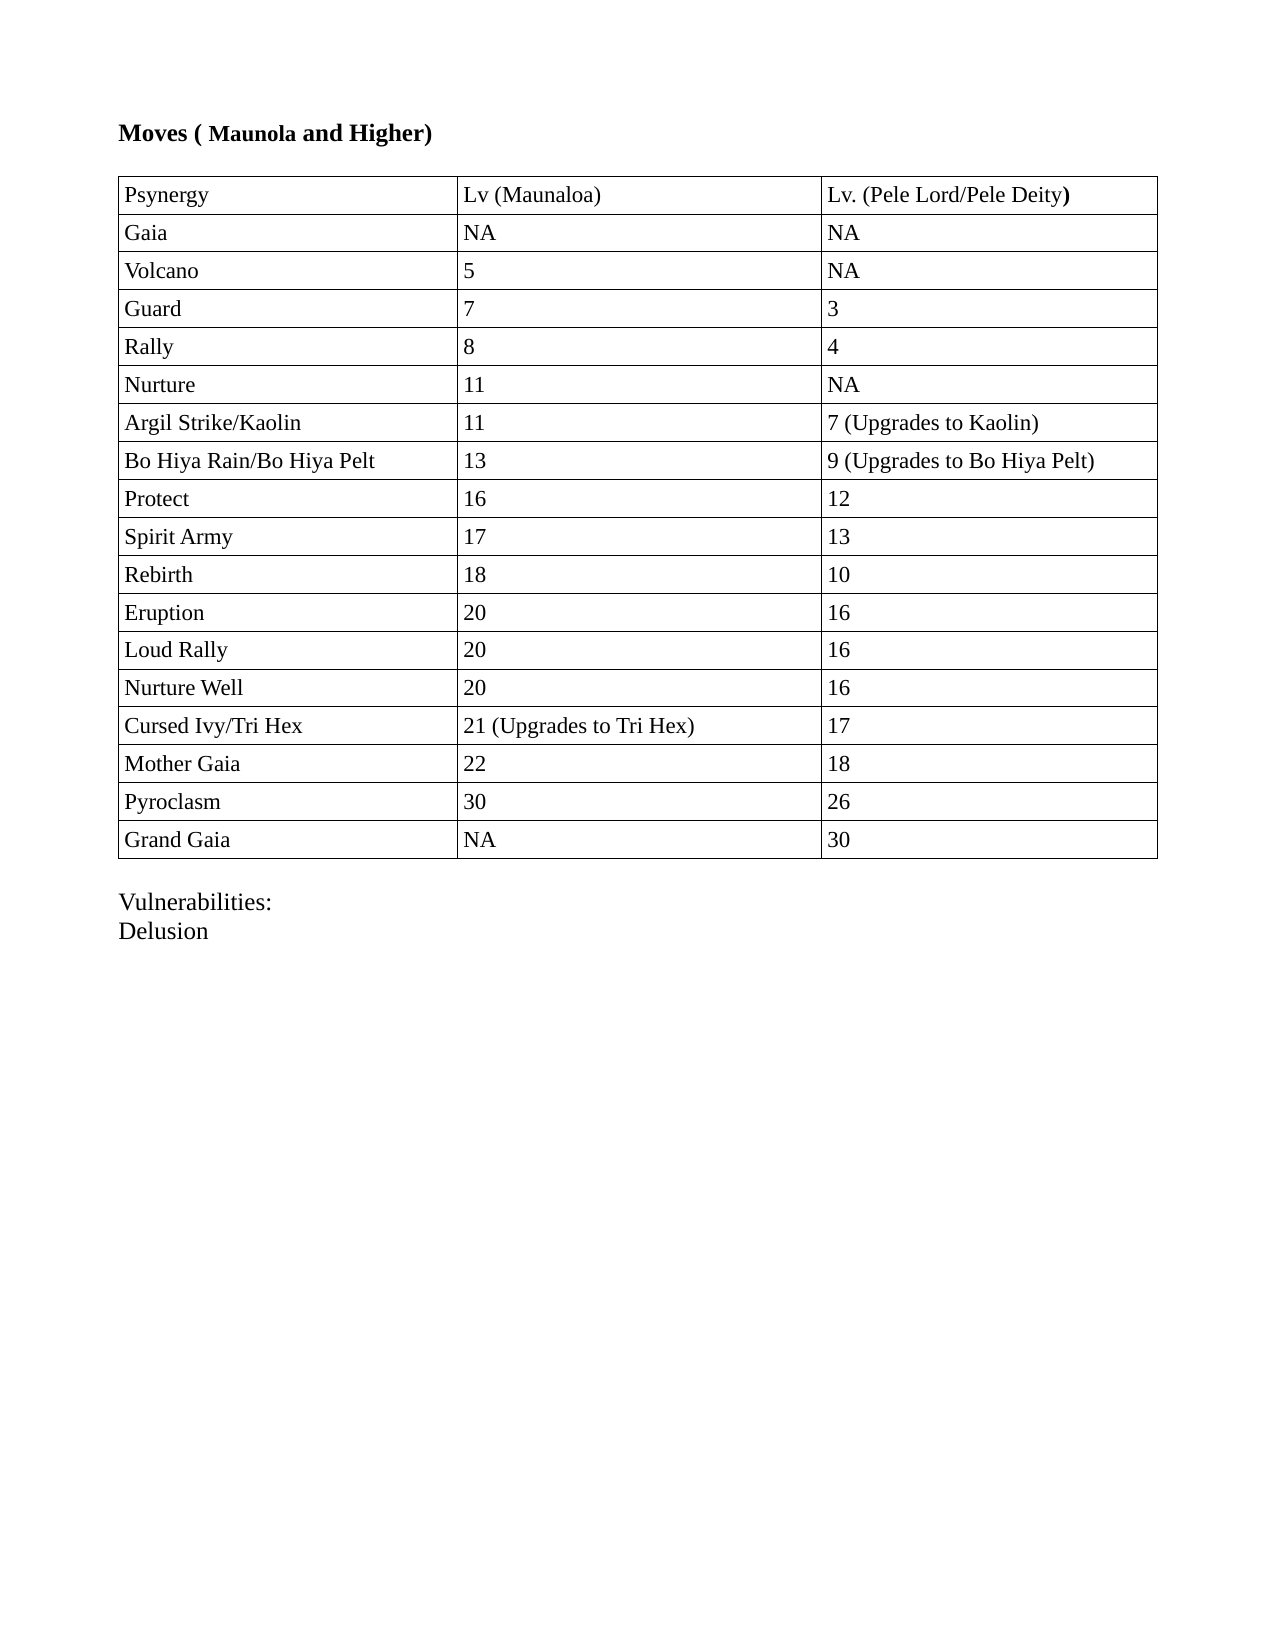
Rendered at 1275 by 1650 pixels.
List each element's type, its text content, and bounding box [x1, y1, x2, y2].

table_cell Nurture Well [119, 670, 457, 706]
table_cell 11 [458, 404, 821, 441]
table_cell Spirit Army [119, 518, 457, 555]
table_cell Bo Hiya Rain/Bo Hiya Pelt [119, 442, 457, 479]
table_cell 16 [822, 670, 1157, 706]
text Moves ( Maunola and Higher) [118, 118, 1157, 147]
table_cell Pyroclasm [119, 783, 457, 820]
table_cell 18 [822, 745, 1157, 782]
table_cell 13 [822, 518, 1157, 555]
table_cell Argil Strike/Kaolin [119, 404, 457, 441]
table_cell NA [822, 252, 1157, 289]
table_cell 11 [458, 366, 821, 403]
table_cell Nurture [119, 366, 457, 403]
table_cell 3 [822, 290, 1157, 327]
table_cell 7 (Upgrades to Kaolin) [822, 404, 1157, 441]
table_cell 10 [822, 556, 1157, 593]
table_cell NA [822, 215, 1157, 251]
table_cell NA [822, 366, 1157, 403]
table_cell 8 [458, 328, 821, 365]
table_cell 22 [458, 745, 821, 782]
table_cell 17 [458, 518, 821, 555]
table_cell 9 (Upgrades to Bo Hiya Pelt) [822, 442, 1157, 479]
table_cell Loud Rally [119, 632, 457, 668]
text Vulnerabilities: [118, 887, 1157, 916]
table_header Psynergy [119, 177, 457, 213]
table_cell 16 [822, 632, 1157, 668]
table_cell 17 [822, 707, 1157, 744]
table_cell 5 [458, 252, 821, 289]
table_cell 20 [458, 594, 821, 631]
table_cell 12 [822, 480, 1157, 517]
table_cell Rebirth [119, 556, 457, 593]
table_cell 30 [458, 783, 821, 820]
table_cell Eruption [119, 594, 457, 631]
table_cell Volcano [119, 252, 457, 289]
table_cell 30 [822, 821, 1157, 858]
table_header Lv. (Pele Lord/Pele Deity) [822, 177, 1157, 213]
table_cell NA [458, 821, 821, 858]
table_cell Grand Gaia [119, 821, 457, 858]
table_cell 4 [822, 328, 1157, 365]
table_cell NA [458, 215, 821, 251]
table_cell 7 [458, 290, 821, 327]
table_cell 20 [458, 632, 821, 668]
table_cell Mother Gaia [119, 745, 457, 782]
table_cell Gaia [119, 215, 457, 251]
table_cell 20 [458, 670, 821, 706]
table_cell 26 [822, 783, 1157, 820]
table_cell 13 [458, 442, 821, 479]
table_cell Cursed Ivy/Tri Hex [119, 707, 457, 744]
table_cell 16 [822, 594, 1157, 631]
table_cell Guard [119, 290, 457, 327]
table_cell 21 (Upgrades to Tri Hex) [458, 707, 821, 744]
table_cell Rally [119, 328, 457, 365]
table_cell 16 [458, 480, 821, 517]
table_cell Protect [119, 480, 457, 517]
table_header Lv (Maunaloa) [458, 177, 821, 213]
table_cell 18 [458, 556, 821, 593]
text Delusion [118, 916, 1157, 944]
